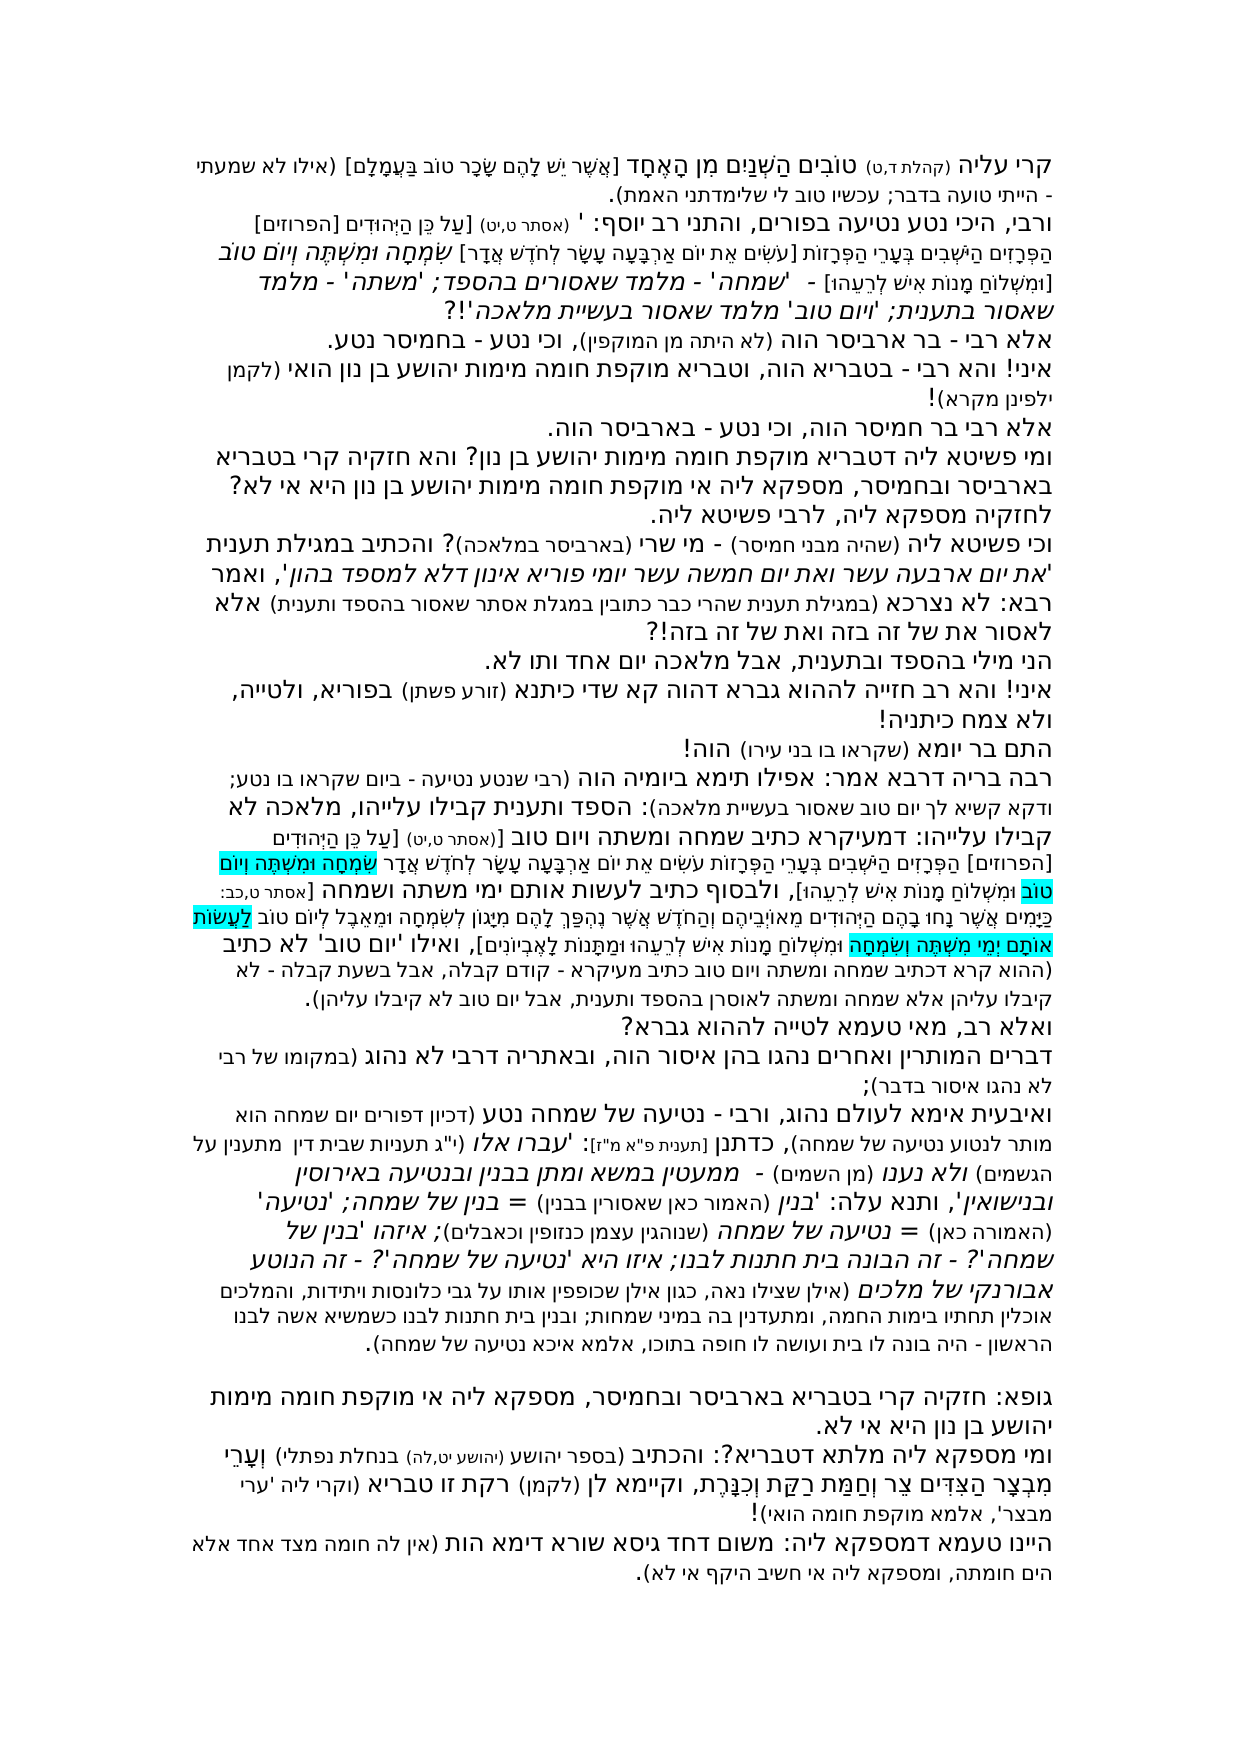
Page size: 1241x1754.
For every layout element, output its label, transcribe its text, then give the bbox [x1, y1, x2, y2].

text ורבי, היכי נטע נטיעה בפורים, והתני רב יוסף: ' (אסתר ט,יט) [עַל כֵּן הַיְּהוּדִים [הפרוזים] הַפְּרָזִים הַיֹּשְׁבִים בְּעָרֵי הַפְּרָזוֹת [עֹשִׂים אֵת יוֹם אַרְבָּעָה עָשָׂר לְחֹדֶשׁ אֲדָר] שִׂמְחָה וּמִשְׁתֶּה וְיוֹם טוֹב [וּמִשְׁלוֹחַ מָנוֹת אִישׁ לְרֵעֵהוּ] - 'שמחה' - מלמד שאסורים בהספד; 'משתה' - מלמד שאסור בתענית; 'ויום טוב' מלמד שאסור בעשיית מלאכה'!? [187, 208, 1053, 325]
text וכי פשיטא ליה (שהיה מבני חמיסר) - מי שרי (בארביסר במלאכה)? והכתיב במגילת תענית 'את יום ארבעה עשר ואת יום חמשה עשר יומי פוריא אינון דלא למספד בהון', ואמר רבא: לא נצרכא (במגילת תענית שהרי כבר כתובין במגלת אסתר שאסור בהספד ותענית) אלא לאסור את של זה בזה ואת של זה בזה!? [187, 529, 1053, 647]
text רבה בריה דרבא אמר: אפילו תימא ביומיה הוה (רבי שנטע נטיעה - ביום שקראו בו נטע; ודקא קשיא לך יום טוב שאסור בעשיית מלאכה): הספד ותענית קבילו עלייהו, מלאכה לא קבילו עלייהו: דמעיקרא כתיב שמחה ומשתה ויום טוב [(אסתר ט,יט) [עַל כֵּן הַיְּהוּדִים [הפרוזים] הַפְּרָזִים הַיֹּשְׁבִים בְּעָרֵי הַפְּרָזוֹת עֹשִׂים אֵת יוֹם אַרְבָּעָה עָשָׂר לְחֹדֶשׁ אֲדָר שִׂמְחָה וּמִשְׁתֶּה וְיוֹם טוֹב וּמִשְׁלוֹחַ מָנוֹת אִישׁ לְרֵעֵהוּ], ולבסוף כתיב לעשות אותם ימי משתה ושמחה [אסתר ט,כב: כַּיָּמִים אֲשֶׁר נָחוּ בָהֶם הַיְּהוּדִים מֵאוֹיְבֵיהֶם וְהַחֹדֶשׁ אֲשֶׁר נֶהְפַּךְ לָהֶם מִיָּגוֹן לְשִׂמְחָה וּמֵאֵבֶל לְיוֹם טוֹב לַעֲשׂוֹת אוֹתָם יְמֵי מִשְׁתֶּה וְשִׂמְחָה וּמִשְׁלוֹחַ מָנוֹת אִישׁ לְרֵעֵהוּ וּמַתָּנוֹת לָאֶבְיוֹנִים], ואילו 'יום טוב' לא כתיב (ההוא קרא דכתיב שמחה ומשתה ויום טוב כתיב מעיקרא - קודם קבלה, אבל בשעת קבלה - לא קיבלו עליהן אלא שמחה ומשתה לאוסרן בהספד ותענית, אבל יום טוב לא קיבלו עליהן). [187, 763, 1053, 1012]
text ואיבעית אימא לעולם נהוג, ורבי - נטיעה של שמחה נטע (דכיון דפורים יום שמחה הוא מותר לנטוע נטיעה של שמחה), כדתנן [תענית פ"א מ"ז]: 'עברו אלו (י"ג תעניות שבית דין מתענין על הגשמים) ולא נענו (מן השמים) - ממעטין במשא ומתן בבנין ובנטיעה באירוסין ובנישואין', ותנא עלה: 'בנין (האמור כאן שאסורין בבנין) = בנין של שמחה; 'נטיעה' (האמורה כאן) = נטיעה של שמחה (שנוהגין עצמן כנזופין וכאבלים); איזהו 'בנין של שמחה'? - זה הבונה בית חתנות לבנו; איזו היא 'נטיעה של שמחה'? - זה הנוטע אבורנקי של מלכים (אילן שצילו נאה, כגון אילן שכופפין אותו על גבי כלונסות ויתידות, והמלכים אוכלין תחתיו בימות החמה, ומתעדנין בה במיני שמחות; ובנין בית חתנות לבנו כשמשיא אשה לבנו הראשון - היה בונה לו בית ועושה לו חופה בתוכו, אלמא איכא נטיעה של שמחה). [187, 1099, 1053, 1358]
text אלא רבי בר חמיסר הוה, וכי נטע - בארביסר הוה. [187, 413, 1053, 442]
text ומי פשיטא ליה דטבריא מוקפת חומה מימות יהושע בן נון? והא חזקיה קרי בטבריא בארביסר ובחמיסר, מספקא ליה אי מוקפת חומה מימות יהושע בן נון היא אי לא? [187, 442, 1053, 500]
text גופא: חזקיה קרי בטבריא בארביסר ובחמיסר, מספקא ליה אי מוקפת חומה מימות יהושע בן נון היא אי לא. [187, 1382, 1053, 1440]
text הני מילי בהספד ובתענית, אבל מלאכה יום אחד ותו לא. [187, 647, 1053, 676]
text התם בר יומא (שקראו בו בני עירו) הוה! [187, 734, 1053, 763]
text היינו טעמא דמספקא ליה: משום דחד גיסא שורא דימא הות (אין לה חומה מצד אחד אלא הים חומתה, ומספקא ליה אי חשיב היקף אי לא). [187, 1528, 1053, 1586]
text ואלא רב, מאי טעמא לטייה לההוא גברא? [187, 1012, 1053, 1041]
text ומי מספקא ליה מלתא דטבריא?: והכתיב (בספר יהושע (יהושע יט,לה) בנחלת נפתלי) וְעָרֵי מִבְצָר הַצִּדִּים צֵר וְחַמַּת רַקַּת וְכִנָּרֶת, וקיימא לן (לקמן) רקת זו טבריא (וקרי ליה 'ערי מבצר', אלמא מוקפת חומה הואי)! [187, 1440, 1053, 1528]
text דברים המותרין ואחרים נהגו בהן איסור הוה, ובאתריה דרבי לא נהוג (במקומו של רבי לא נהגו איסור בדבר); [187, 1041, 1053, 1099]
text לחזקיה מספקא ליה, לרבי פשיטא ליה. [187, 500, 1053, 529]
text אלא רבי - בר ארביסר הוה (לא היתה מן המוקפין), וכי נטע - בחמיסר נטע. [187, 325, 1053, 354]
text איני! והא רבי - בטבריא הוה, וטבריא מוקפת חומה מימות יהושע בן נון הואי (לקמן ילפינן מקרא)! [187, 354, 1053, 413]
text איני! והא רב חזייה לההוא גברא דהוה קא שדי כיתנא (זורע פשתן) בפוריא, ולטייה, ולא צמח כיתניה! [187, 676, 1053, 734]
text קרי עליה (קהלת ד,ט) טוֹבִים הַשְּׁנַיִם מִן הָאֶחָד [אֲשֶׁר יֵשׁ לָהֶם שָׂכָר טוֹב בַּעֲמָלָם] (אילו לא שמעתי - הייתי טועה בדבר; עכשיו טוב לי שלימדתני האמת). [187, 150, 1053, 208]
